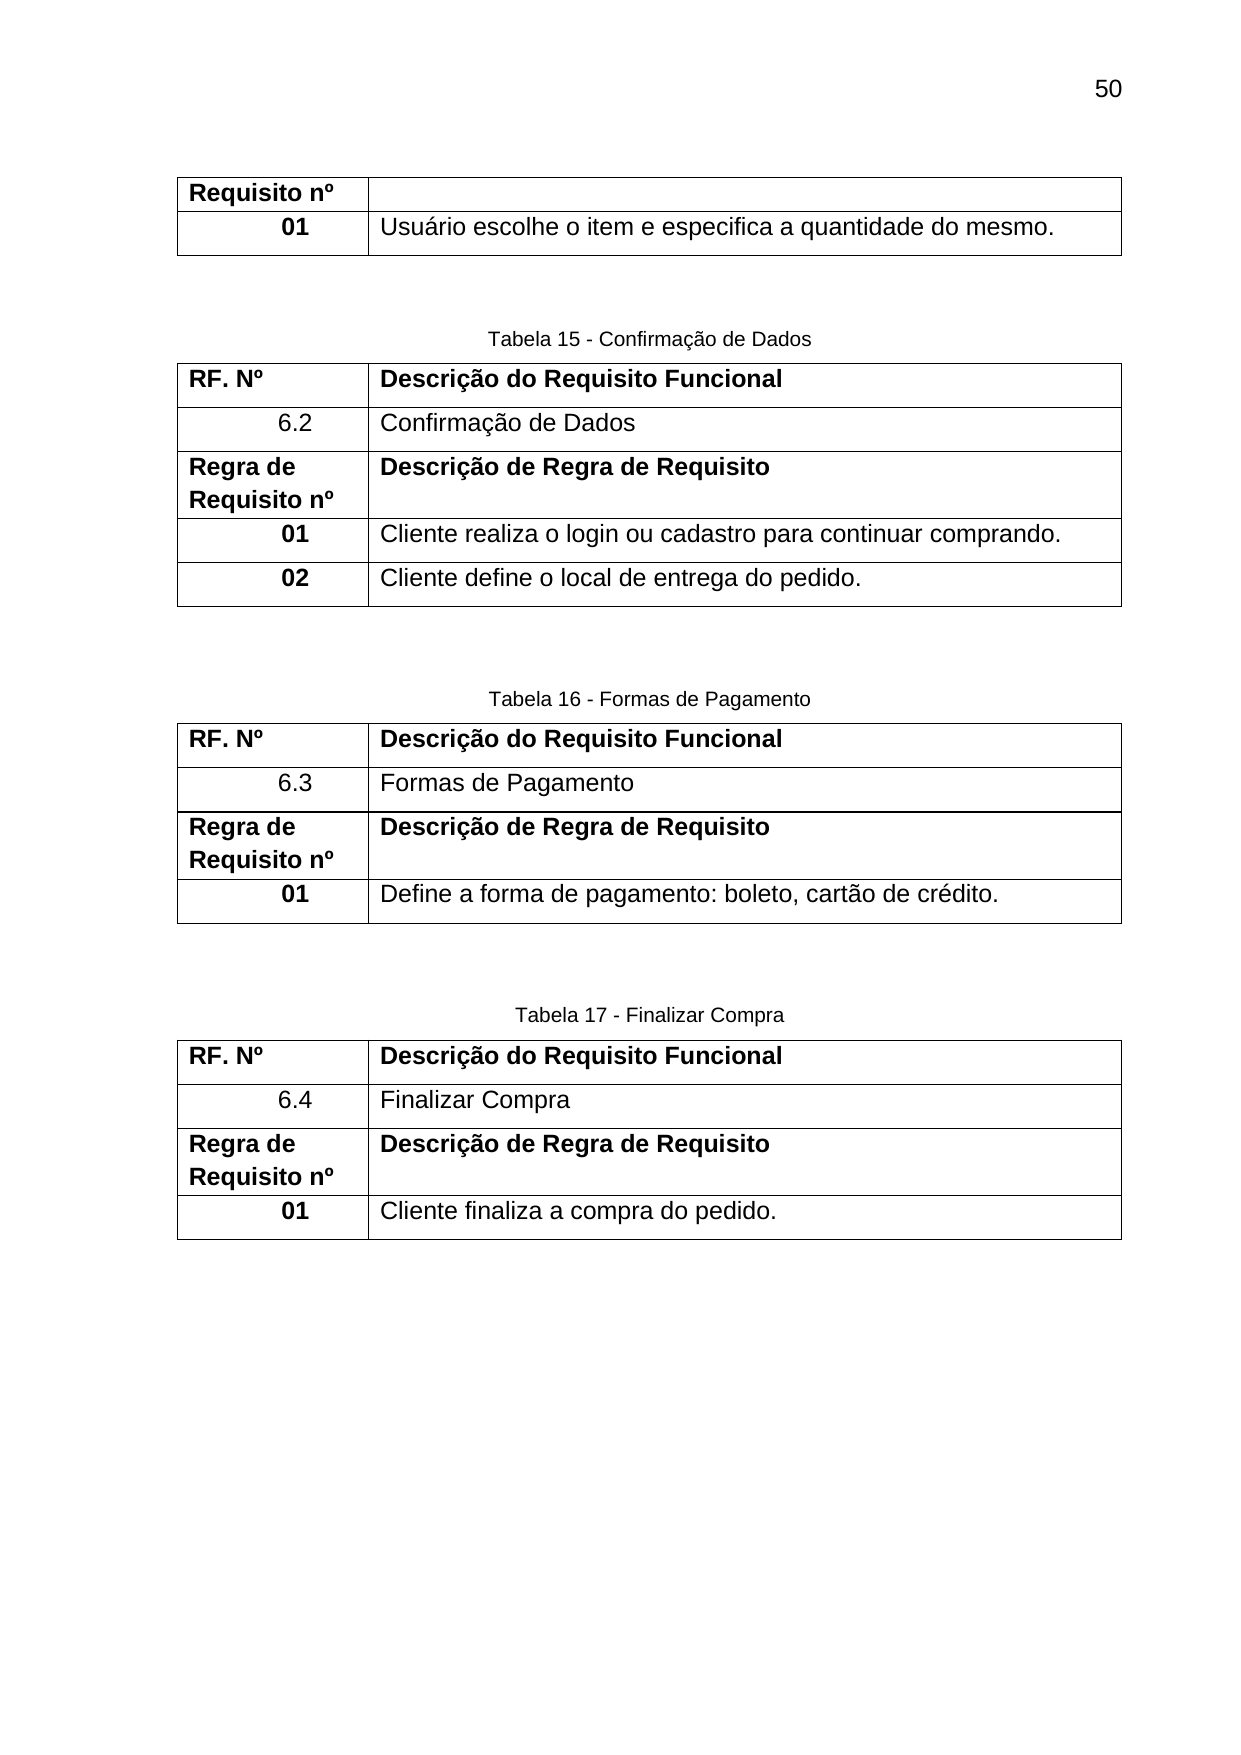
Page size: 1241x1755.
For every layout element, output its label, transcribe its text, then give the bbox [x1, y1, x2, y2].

table_header Descrição do Requisito Funcional [369, 1041, 1121, 1084]
table_cell Requisito nº [178, 178, 368, 211]
table_header RF. Nº [178, 364, 368, 407]
table_header Descrição do Requisito Funcional [369, 724, 1121, 767]
table_cell Regra de Requisito nº [178, 452, 368, 518]
table_cell 6.2 [178, 408, 368, 451]
table_header RF. Nº [178, 724, 368, 767]
text Tabela 16 - Formas de Pagamento [177, 687, 1122, 711]
table_cell 01 [178, 212, 368, 255]
table_cell Formas de Pagamento [369, 768, 1121, 811]
table_header RF. Nº [178, 1041, 368, 1084]
text Tabela 15 - Confirmação de Dados [177, 326, 1122, 350]
table_cell 01 [178, 880, 368, 922]
table_cell Cliente finaliza a compra do pedido. [369, 1196, 1121, 1239]
table_cell Descrição de Regra de Requisito [369, 1129, 1121, 1195]
table_cell Finalizar Compra [369, 1085, 1121, 1128]
table_header Descrição do Requisito Funcional [369, 364, 1121, 407]
text Tabela 17 - Finalizar Compra [177, 1003, 1122, 1027]
table_cell 6.4 [178, 1085, 368, 1128]
table_cell Usuário escolhe o item e especifica a quantidade do mesmo. [369, 212, 1121, 255]
table_cell 6.3 [178, 768, 368, 811]
table_cell [369, 178, 1121, 211]
table_cell 01 [178, 519, 368, 562]
table_cell Regra de Requisito nº [178, 1129, 368, 1195]
table_cell Descrição de Regra de Requisito [369, 452, 1121, 518]
table_cell Regra de Requisito nº [178, 813, 368, 878]
table_cell Define a forma de pagamento: boleto, cartão de crédito. [369, 880, 1121, 922]
table_cell Cliente realiza o login ou cadastro para continuar comprando. [369, 519, 1121, 562]
table_cell 02 [178, 563, 368, 606]
table_cell Confirmação de Dados [369, 408, 1121, 451]
table_cell 01 [178, 1196, 368, 1239]
table_cell Descrição de Regra de Requisito [369, 813, 1121, 878]
table_cell Cliente define o local de entrega do pedido. [369, 563, 1121, 606]
